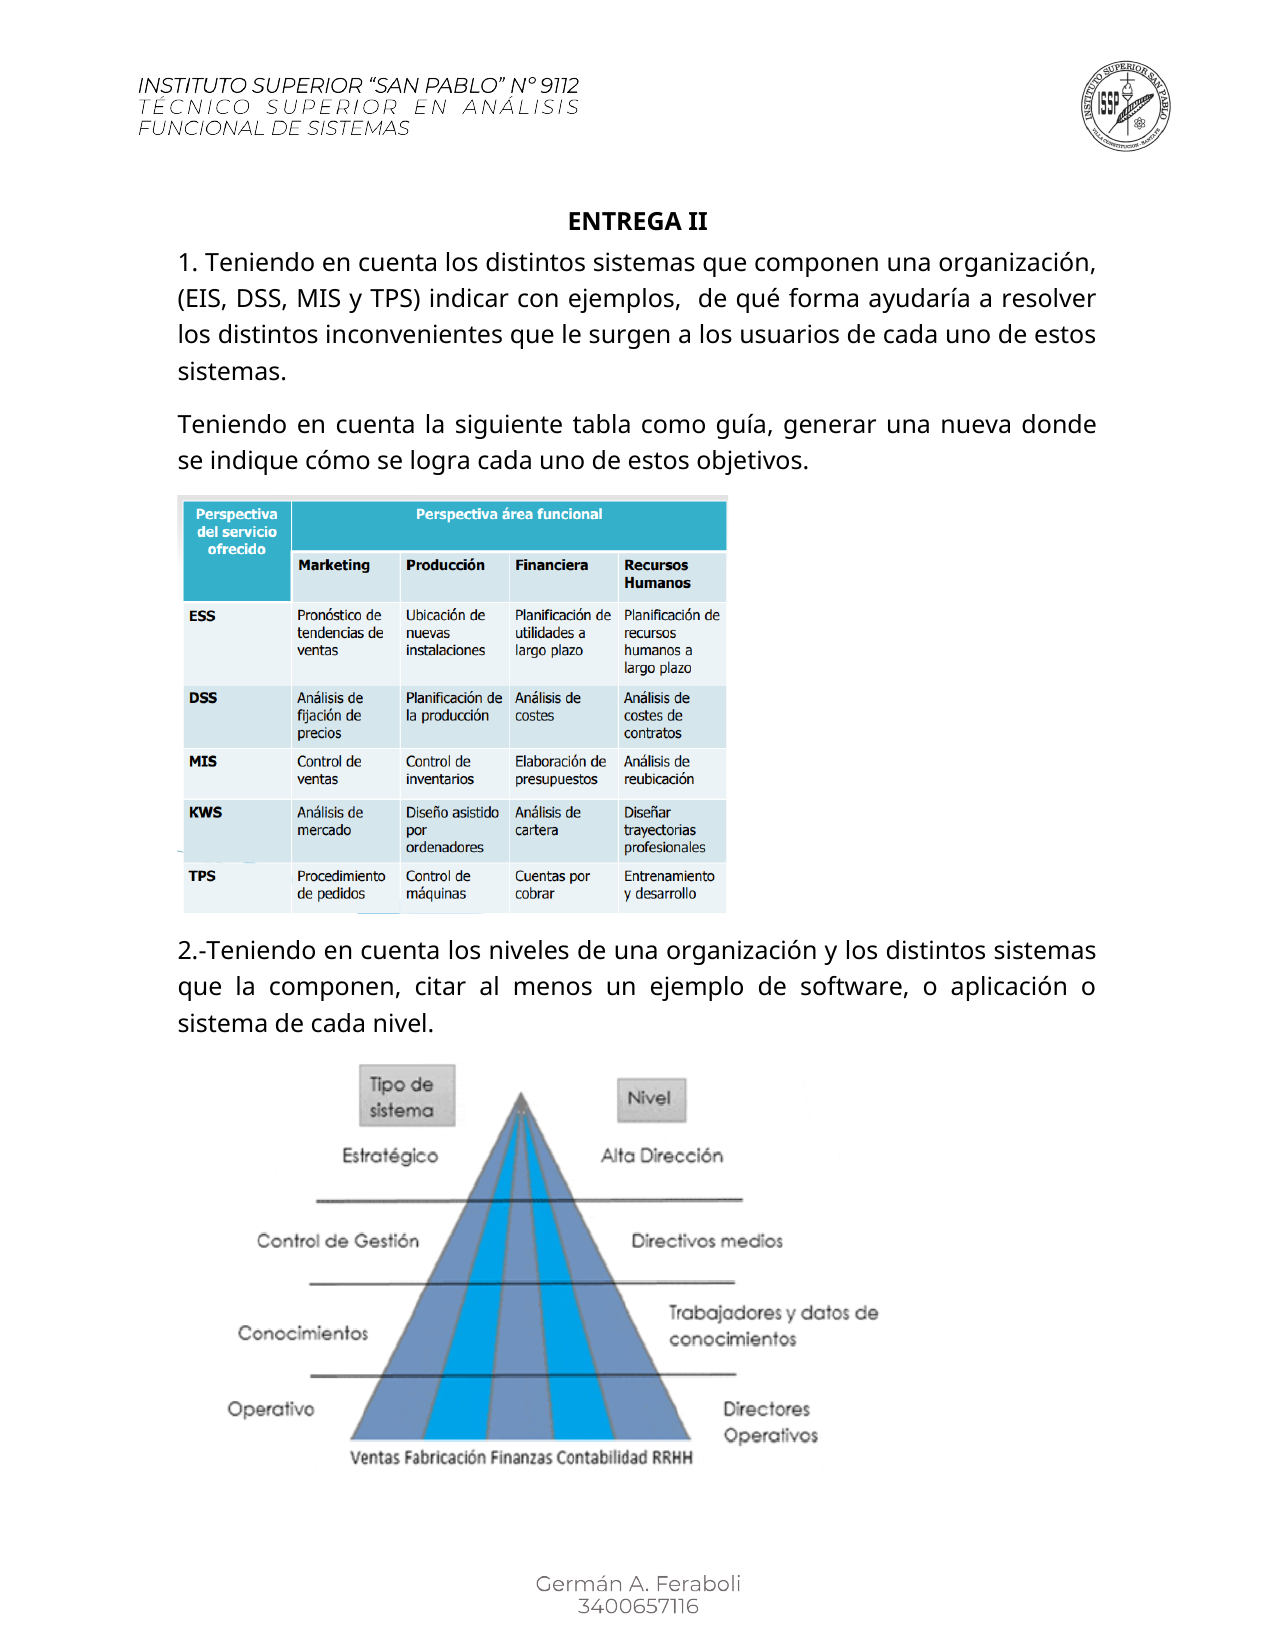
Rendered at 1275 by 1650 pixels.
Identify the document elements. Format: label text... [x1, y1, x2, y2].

text 2.-Teniendo en cuenta los niveles de una organización y los distintos sistemas que la componen, citar al menos un ejemplo de software, o aplicación o sistema de cada nivel. [177, 932, 1098, 1039]
picture [0, 15, 1275, 198]
picture [177, 495, 729, 914]
text 1. Teniendo en cuenta los distintos sistemas que componen una organización, (EIS, DSS, MIS y TPS) indicar con ejemplos, de qué forma ayudaría a resolver los distintos inconvenientes que le surgen a los usuarios de cada uno de estos sistemas. [177, 244, 1098, 387]
picture [206, 1058, 887, 1474]
text ENTREGA II [177, 204, 1098, 238]
picture [0, 1550, 1275, 1643]
text Teniendo en cuenta la siguiente tabla como guía, generar una nueva donde se indique cómo se logra cada uno de estos objetivos. [177, 406, 1098, 477]
